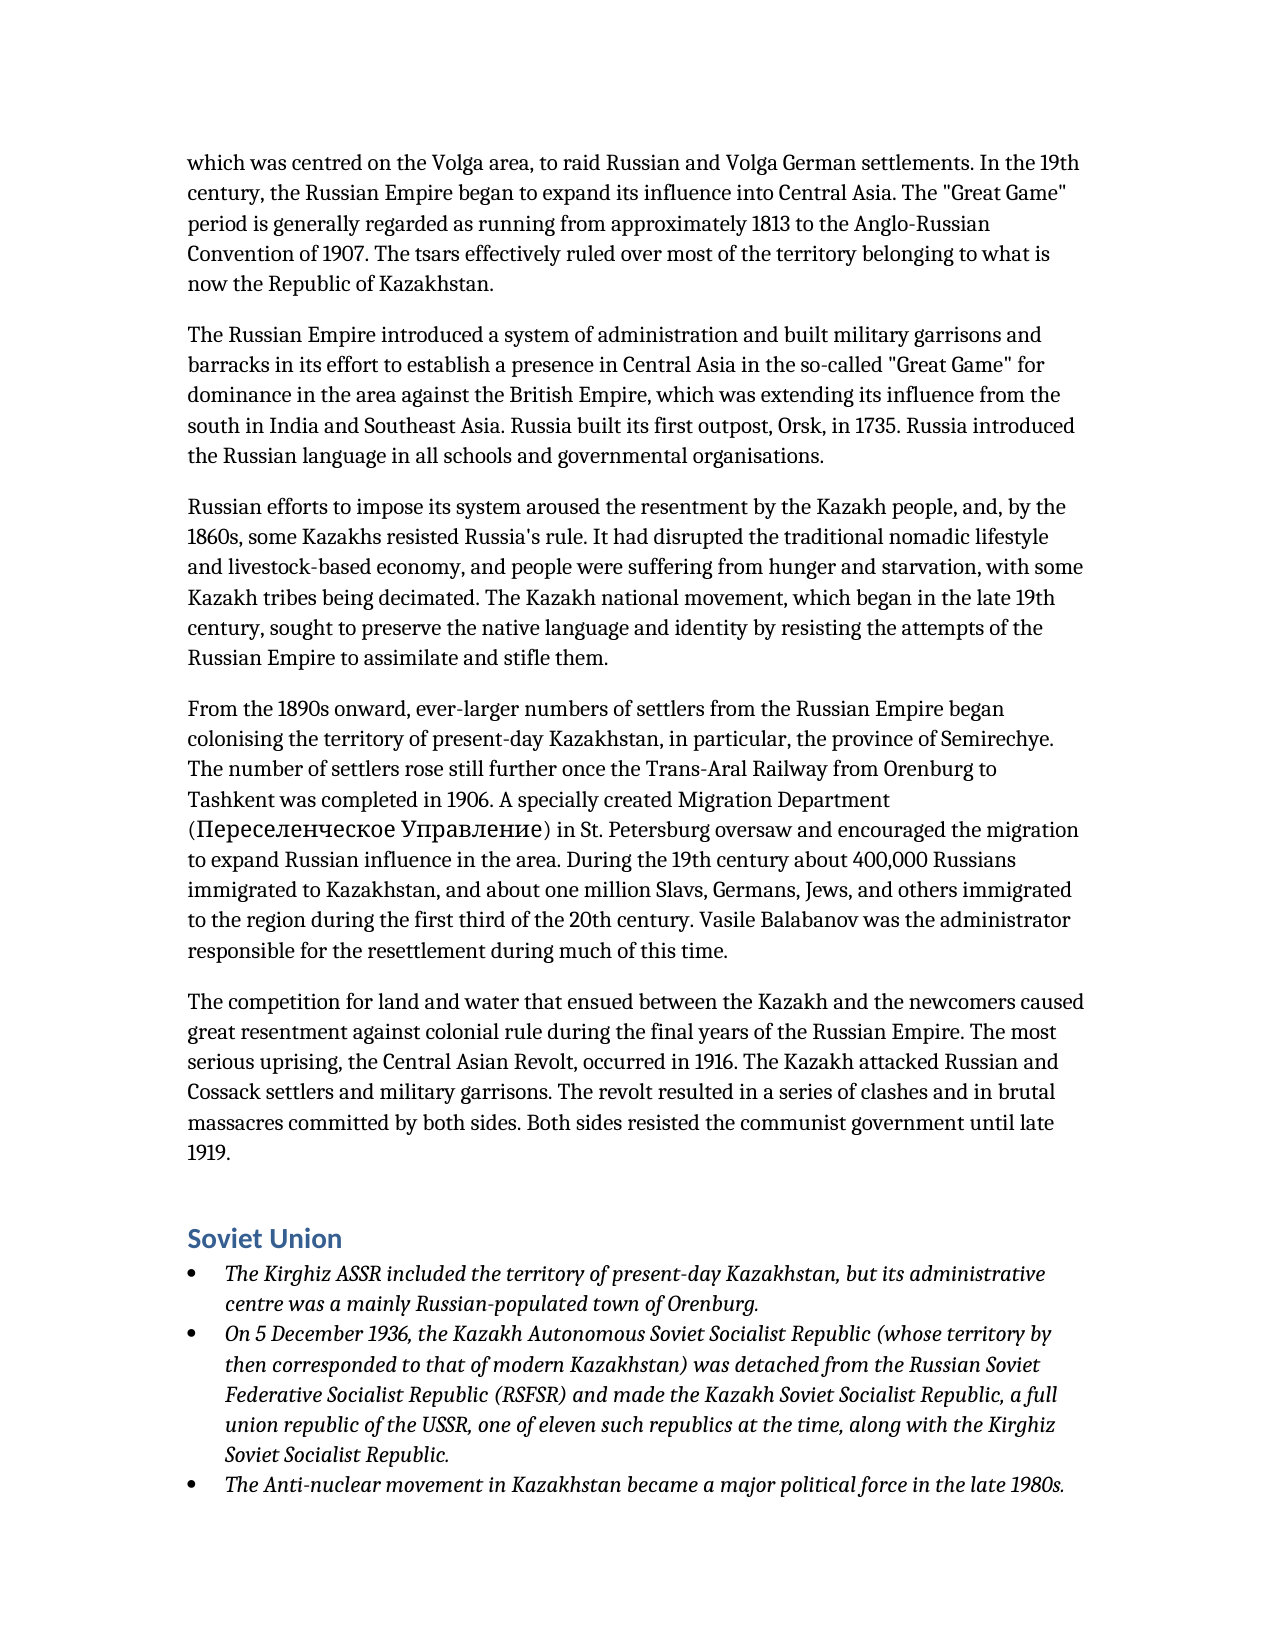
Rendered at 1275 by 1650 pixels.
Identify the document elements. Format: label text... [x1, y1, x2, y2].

text Russian efforts to impose its system aroused the resentment by the Kazakh people, and, by the 1860s, some Kazakhs resisted Russia's rule. It had disrupted the traditional nomadic lifestyle and livestock-based economy, and people were suffering from hunger and starvation, with some Kazakh tribes being decimated. The Kazakh national movement, which began in the late 19th century, sought to preserve the native language and identity by resisting the attempts of the Russian Empire to assimilate and stifle them. [187, 494, 1087, 671]
subtitle Soviet Union [187, 1220, 1087, 1255]
list The Kirghiz ASSR included the territory of present-day Kazakhstan, but its administrative centre was a mainly Russian-populated town of Orenburg. [187, 1261, 1087, 1317]
list The Anti-nuclear movement in Kazakhstan became a major political force in the late 1980s. [187, 1472, 1087, 1498]
list On 5 December 1936, the Kazakh Autonomous Soviet Socialist Republic (whose territory by then corresponded to that of modern Kazakhstan) was detached from the Russian Soviet Federative Socialist Republic (RSFSR) and made the Kazakh Soviet Socialist Republic, a full union republic of the USSR, one of eleven such republics at the time, along with the Kirghiz Soviet Socialist Republic. [187, 1321, 1087, 1468]
text The competition for land and water that ensued between the Kazakh and the newcomers caused great resentment against colonial rule during the final years of the Russian Empire. The most serious uprising, the Central Asian Revolt, occurred in 1916. The Kazakh attacked Russian and Cossack settlers and military garrisons. The revolt resulted in a series of clashes and in brutal massacres committed by both sides. Both sides resisted the communist government until late 1919. [187, 988, 1087, 1166]
text From the 1890s onward, ever-larger numbers of settlers from the Russian Empire began colonising the territory of present-day Kazakhstan, in particular, the province of Semirechye. The number of settlers rose still further once the Trans-Aral Railway from Orenburg to Tashkent was completed in 1906. A specially created Migration Department (Переселенческое Управление) in St. Petersburg oversaw and encouraged the migration to expand Russian influence in the area. During the 19th century about 400,000 Russians immigrated to Kazakhstan, and about one million Slavs, Germans, Jews, and others immigrated to the region during the first third of the 20th century. Vasile Balabanov was the administrator responsible for the resettlement during much of this time. [187, 696, 1087, 964]
text The Russian Empire introduced a system of administration and built military garrisons and barracks in its effort to establish a presence in Central Asia in the so-called "Great Game" for dominance in the area against the British Empire, which was extending its influence from the south in India and Southeast Asia. Russia built its first outpost, Orsk, in 1735. Russia introduced the Russian language in all schools and governmental organisations. [187, 322, 1087, 469]
text which was centred on the Volga area, to raid Russian and Volga German settlements. In the 19th century, the Russian Empire began to expand its influence into Central Asia. The "Great Game" period is generally regarded as running from approximately 1813 to the Anglo-Russian Convention of 1907. The tsars effectively ruled over most of the territory belonging to what is now the Republic of Kazakhstan. [187, 150, 1087, 297]
